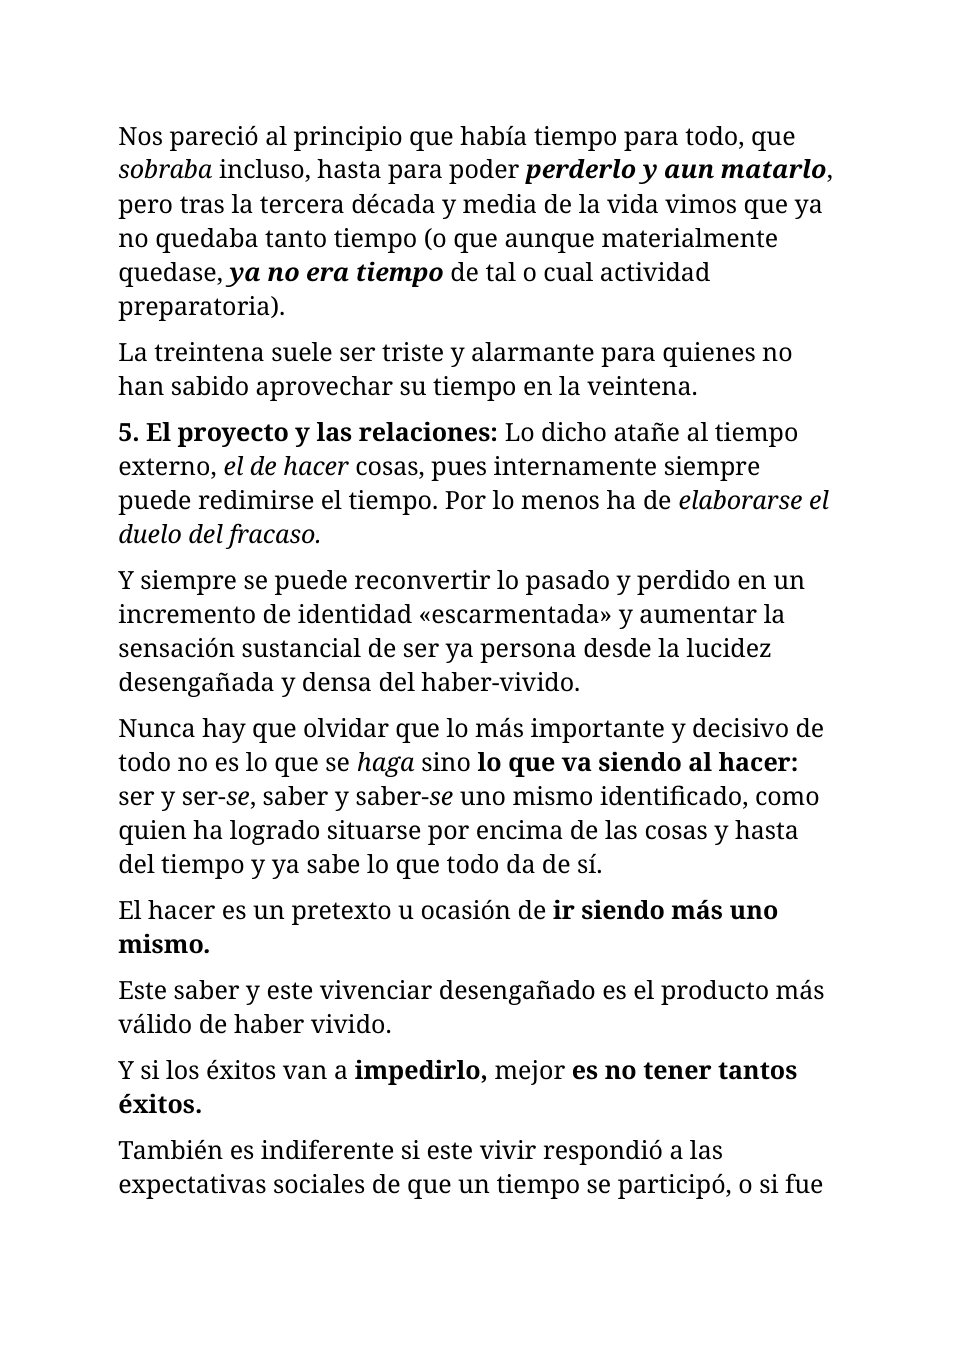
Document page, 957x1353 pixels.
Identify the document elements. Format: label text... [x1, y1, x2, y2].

text Este saber y este vivenciar desengañado es el producto más válido de haber vivido. [118, 973, 838, 1041]
text Y siempre se puede reconvertir lo pasado y perdido en un incremento de identidad «escarmentada» y aumentar la sensación sustancial de ser ya persona desde la lucidez desengañada y densa del haber-vivido. [118, 562, 838, 699]
text El hacer es un pretexto u ocasión de ir siendo más uno mismo. [118, 893, 838, 961]
text Y si los éxitos van a impedirlo, mejor es no tener tantos éxitos. [118, 1053, 838, 1121]
text Nos pareció al principio que había tiempo para todo, que sobraba incluso, hasta para poder perderlo y aun matarlo, pero tras la tercera década y media de la vida vimos que ya no quedaba tanto tiempo (o que aunque materialmente quedase, ya no era tiempo de tal o cual actividad preparatoria). [118, 118, 838, 322]
text También es indiferente si este vivir respondió a las expectativas sociales de que un tiempo se participó, o si fue [118, 1133, 838, 1201]
text La treintena suele ser triste y alarmante para quienes no han sabido aprovechar su tiempo en la veintena. [118, 334, 838, 402]
text Nunca hay que olvidar que lo más importante y decisivo de todo no es lo que se haga sino lo que va siendo al hacer: ser y ser-se, saber y saber-se uno mismo identificado, como quien ha logrado situarse por encima de las cosas y hasta del tiempo y ya sabe lo que todo da de sí. [118, 711, 838, 881]
text 5. El proyecto y las relaciones: Lo dicho atañe al tiempo externo, el de hacer cosas, pues internamente siempre puede redimirse el tiempo. Por lo menos ha de elaborarse el duelo del fracaso. [118, 414, 838, 551]
